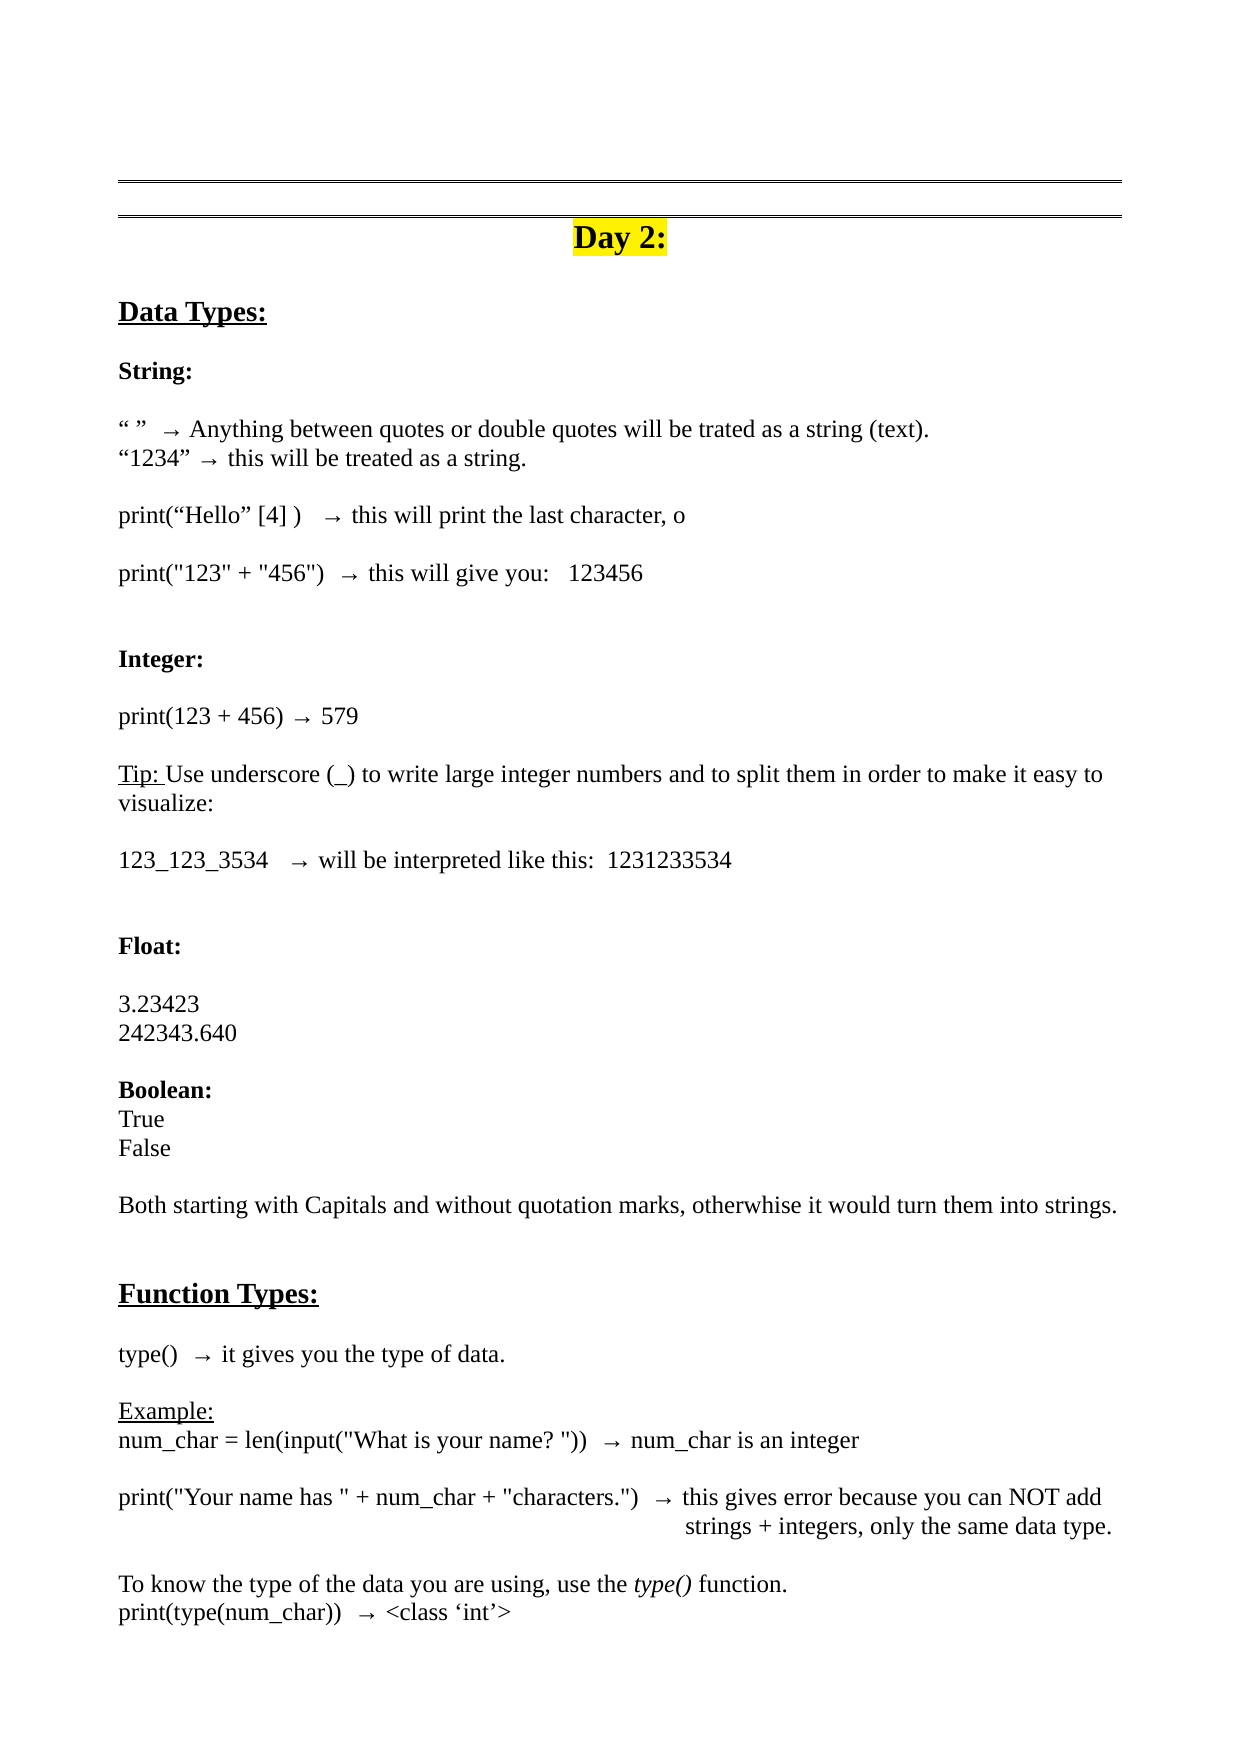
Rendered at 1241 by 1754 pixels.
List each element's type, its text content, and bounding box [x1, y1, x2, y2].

text strings + integers, only the same data type. [118, 1511, 1122, 1540]
text “1234” → this will be treated as a string. [118, 443, 1122, 471]
text False [118, 1133, 1122, 1161]
text 3.23423 [118, 989, 1122, 1018]
text 242343.640 [118, 1018, 1122, 1046]
text To know the type of the data you are using, use the type() function. [118, 1569, 1122, 1597]
text Both starting with Capitals and without quotation marks, otherwhise it would turn them into strings. [118, 1190, 1122, 1219]
text Integer: [118, 644, 1122, 673]
text type() → it gives you the type of data. [118, 1339, 1122, 1367]
text print("Your name has " + num_char + "characters.") → this gives error because you can NOT add [118, 1482, 1122, 1511]
text Data Types: [118, 294, 1122, 328]
text num_char = len(input("What is your name? ")) → num_char is an integer [118, 1425, 1122, 1454]
text Day 2: [118, 218, 1122, 256]
text print(type(num_char)) → <class ‘int’> [118, 1597, 1122, 1626]
text print(“Hello” [4] ) → this will print the last character, o [118, 500, 1122, 529]
text Example: [118, 1396, 1122, 1425]
text True [118, 1104, 1122, 1133]
text print("123" + "456") → this will give you: 123456 [118, 558, 1122, 586]
text “ ” → Anything between quotes or double quotes will be trated as a string (text). [118, 414, 1122, 443]
text Float: [118, 931, 1122, 960]
text 123_123_3534 → will be interpreted like this: 1231233534 [118, 845, 1122, 874]
text Function Types: [118, 1276, 1122, 1310]
text Boolean: [118, 1075, 1122, 1104]
text Tip: Use underscore (_) to write large integer numbers and to split them in order to make it easy to visualize: [118, 759, 1122, 816]
text print(123 + 456) → 579 [118, 701, 1122, 730]
text String: [118, 356, 1122, 385]
